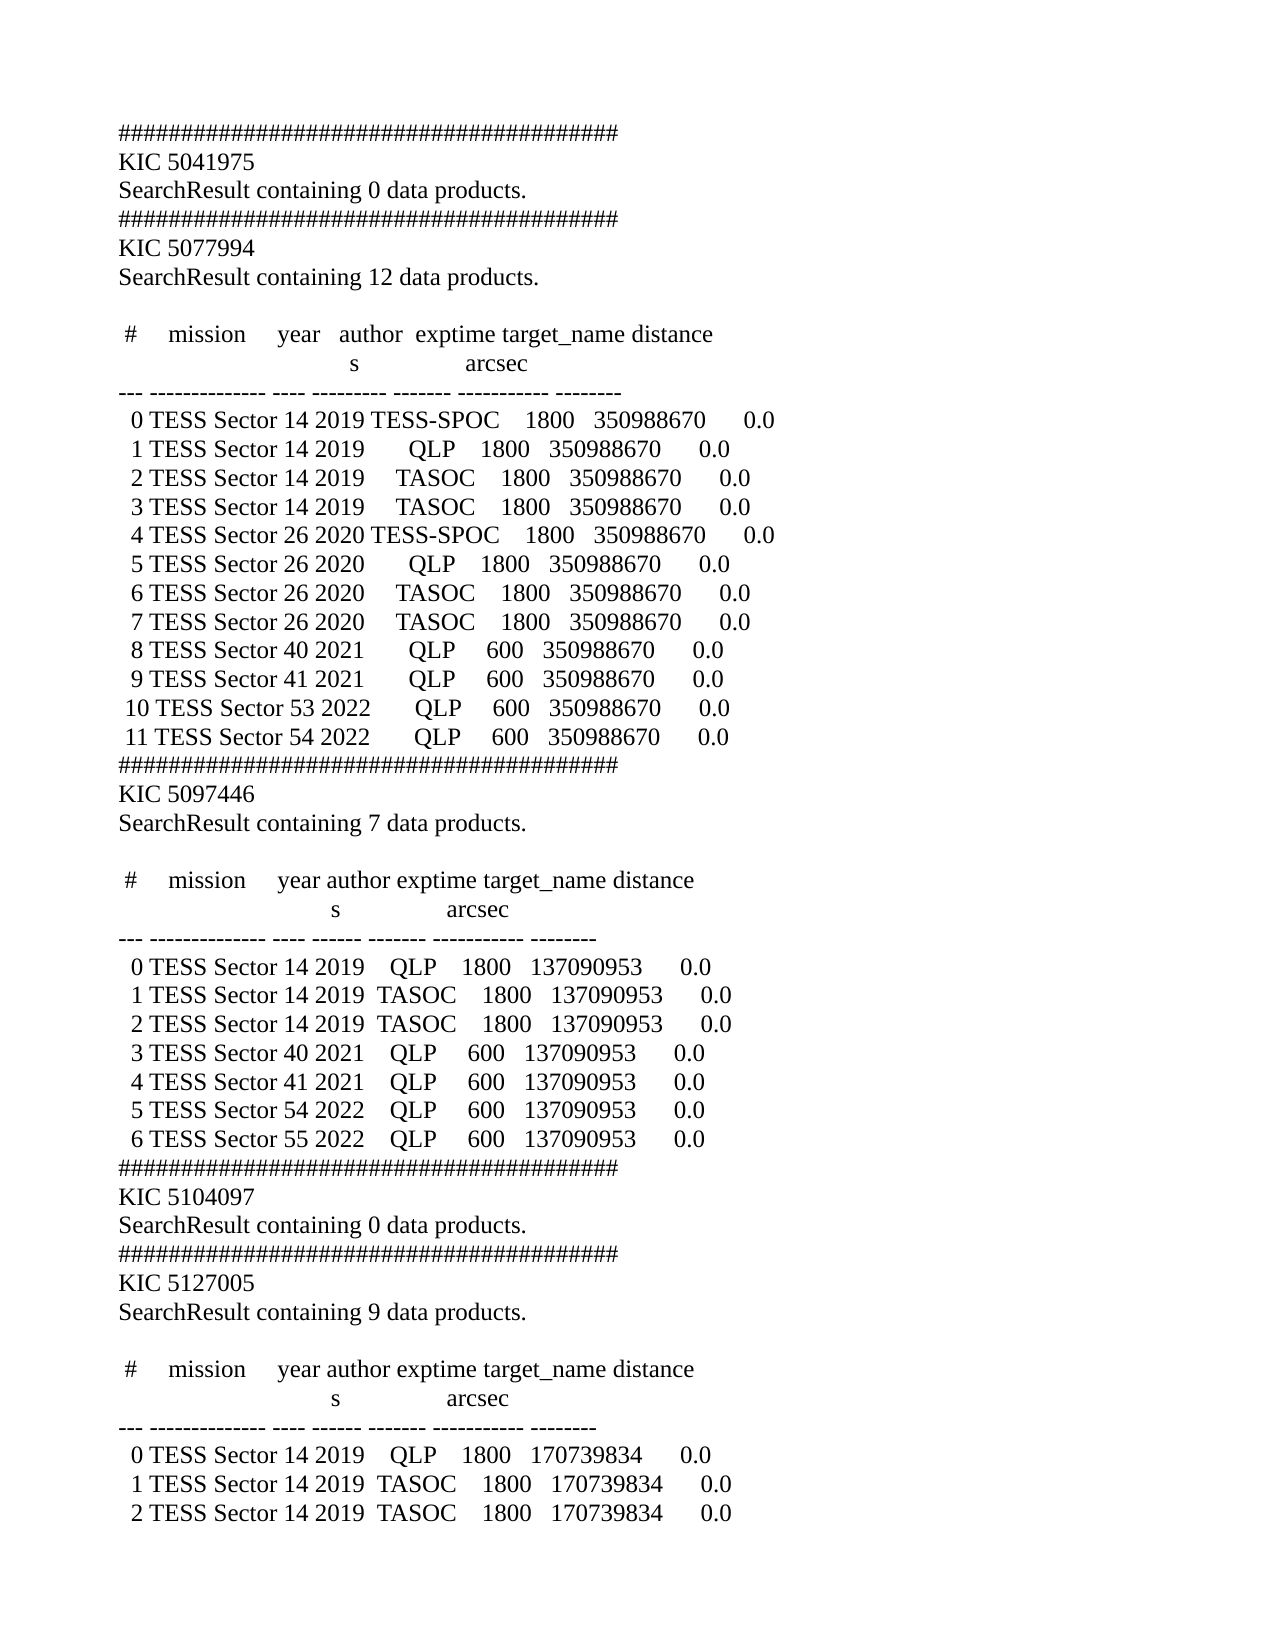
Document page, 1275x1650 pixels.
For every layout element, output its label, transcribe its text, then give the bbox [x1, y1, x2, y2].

text ######################################## [118, 204, 1157, 233]
text ######################################## [118, 751, 1157, 779]
text # mission year author exptime target_name distance [118, 319, 1157, 348]
text ######################################## [118, 118, 1157, 147]
text 6 TESS Sector 55 2022 QLP 600 137090953 0.0 [118, 1124, 1157, 1153]
text s arcsec [118, 1383, 1157, 1412]
text SearchResult containing 12 data products. [118, 262, 1157, 291]
text 3 TESS Sector 40 2021 QLP 600 137090953 0.0 [118, 1038, 1157, 1067]
text SearchResult containing 9 data products. [118, 1297, 1157, 1326]
text 5 TESS Sector 54 2022 QLP 600 137090953 0.0 [118, 1096, 1157, 1124]
text --- -------------- ---- ------ ------- ----------- -------- [118, 1412, 1157, 1441]
text 2 TESS Sector 14 2019 TASOC 1800 350988670 0.0 [118, 463, 1157, 492]
text ######################################## [118, 1239, 1157, 1268]
text 4 TESS Sector 26 2020 TESS-SPOC 1800 350988670 0.0 [118, 521, 1157, 549]
text --- -------------- ---- ------ ------- ----------- -------- [118, 923, 1157, 952]
text SearchResult containing 0 data products. [118, 176, 1157, 204]
text 8 TESS Sector 40 2021 QLP 600 350988670 0.0 [118, 636, 1157, 664]
text KIC 5097446 [118, 779, 1157, 808]
text 1 TESS Sector 14 2019 QLP 1800 350988670 0.0 [118, 434, 1157, 463]
text SearchResult containing 7 data products. [118, 808, 1157, 837]
text --- -------------- ---- --------- ------- ----------- -------- [118, 377, 1157, 406]
text s arcsec [118, 894, 1157, 923]
text # mission year author exptime target_name distance [118, 866, 1157, 894]
text 11 TESS Sector 54 2022 QLP 600 350988670 0.0 [118, 722, 1157, 751]
text SearchResult containing 0 data products. [118, 1211, 1157, 1239]
text KIC 5077994 [118, 233, 1157, 262]
text 10 TESS Sector 53 2022 QLP 600 350988670 0.0 [118, 693, 1157, 722]
text KIC 5041975 [118, 147, 1157, 176]
text 1 TESS Sector 14 2019 TASOC 1800 170739834 0.0 [118, 1469, 1157, 1498]
text KIC 5104097 [118, 1182, 1157, 1211]
text ######################################## [118, 1153, 1157, 1182]
text 4 TESS Sector 41 2021 QLP 600 137090953 0.0 [118, 1067, 1157, 1096]
text 5 TESS Sector 26 2020 QLP 1800 350988670 0.0 [118, 549, 1157, 578]
text 2 TESS Sector 14 2019 TASOC 1800 170739834 0.0 [118, 1498, 1157, 1527]
text 1 TESS Sector 14 2019 TASOC 1800 137090953 0.0 [118, 981, 1157, 1009]
text 6 TESS Sector 26 2020 TASOC 1800 350988670 0.0 [118, 578, 1157, 607]
text 2 TESS Sector 14 2019 TASOC 1800 137090953 0.0 [118, 1009, 1157, 1038]
text 0 TESS Sector 14 2019 QLP 1800 170739834 0.0 [118, 1441, 1157, 1469]
text # mission year author exptime target_name distance [118, 1354, 1157, 1383]
text 0 TESS Sector 14 2019 TESS-SPOC 1800 350988670 0.0 [118, 406, 1157, 434]
text 3 TESS Sector 14 2019 TASOC 1800 350988670 0.0 [118, 492, 1157, 521]
text KIC 5127005 [118, 1268, 1157, 1297]
text 9 TESS Sector 41 2021 QLP 600 350988670 0.0 [118, 664, 1157, 693]
text 0 TESS Sector 14 2019 QLP 1800 137090953 0.0 [118, 952, 1157, 981]
text s arcsec [118, 348, 1157, 377]
text 7 TESS Sector 26 2020 TASOC 1800 350988670 0.0 [118, 607, 1157, 636]
